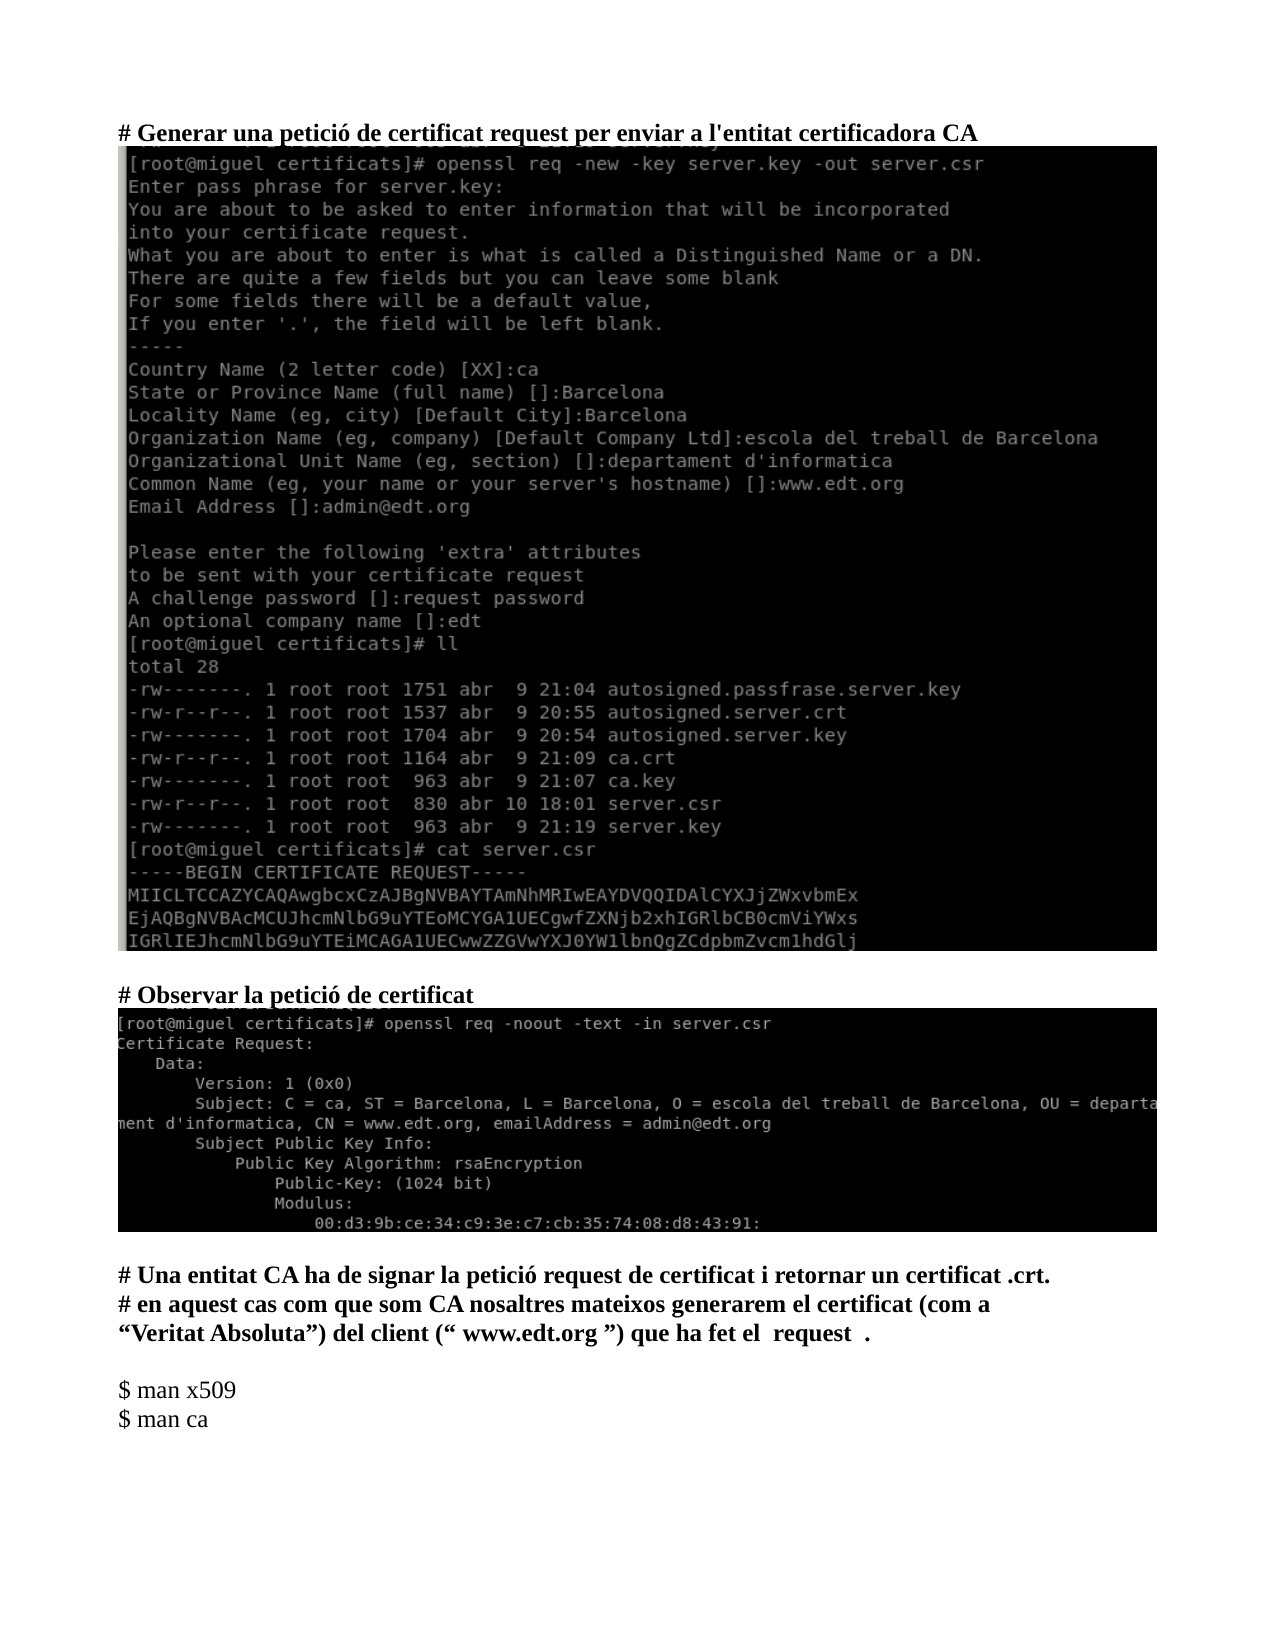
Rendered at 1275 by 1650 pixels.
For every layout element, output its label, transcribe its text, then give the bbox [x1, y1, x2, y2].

text # en aquest cas com que som CA nosaltres mateixos generarem el certificat (com a [118, 1289, 1157, 1318]
text # Una entitat CA ha de signar la petició request de certificat i retornar un certificat .crt. [118, 1260, 1157, 1289]
text “Veritat Absoluta”) del client (“​ www.edt.org​ ”) que ha fet el ​ request ​ . [118, 1318, 1157, 1346]
picture [118, 146, 1157, 951]
text # Observar la petició de certificat [118, 980, 1157, 1008]
text $ man x509 [118, 1375, 1157, 1404]
text # Generar una petició de certificat request per enviar a l'entitat certificadora CA [118, 118, 1157, 146]
picture [118, 1008, 1157, 1232]
text $ man ca [118, 1404, 1157, 1433]
